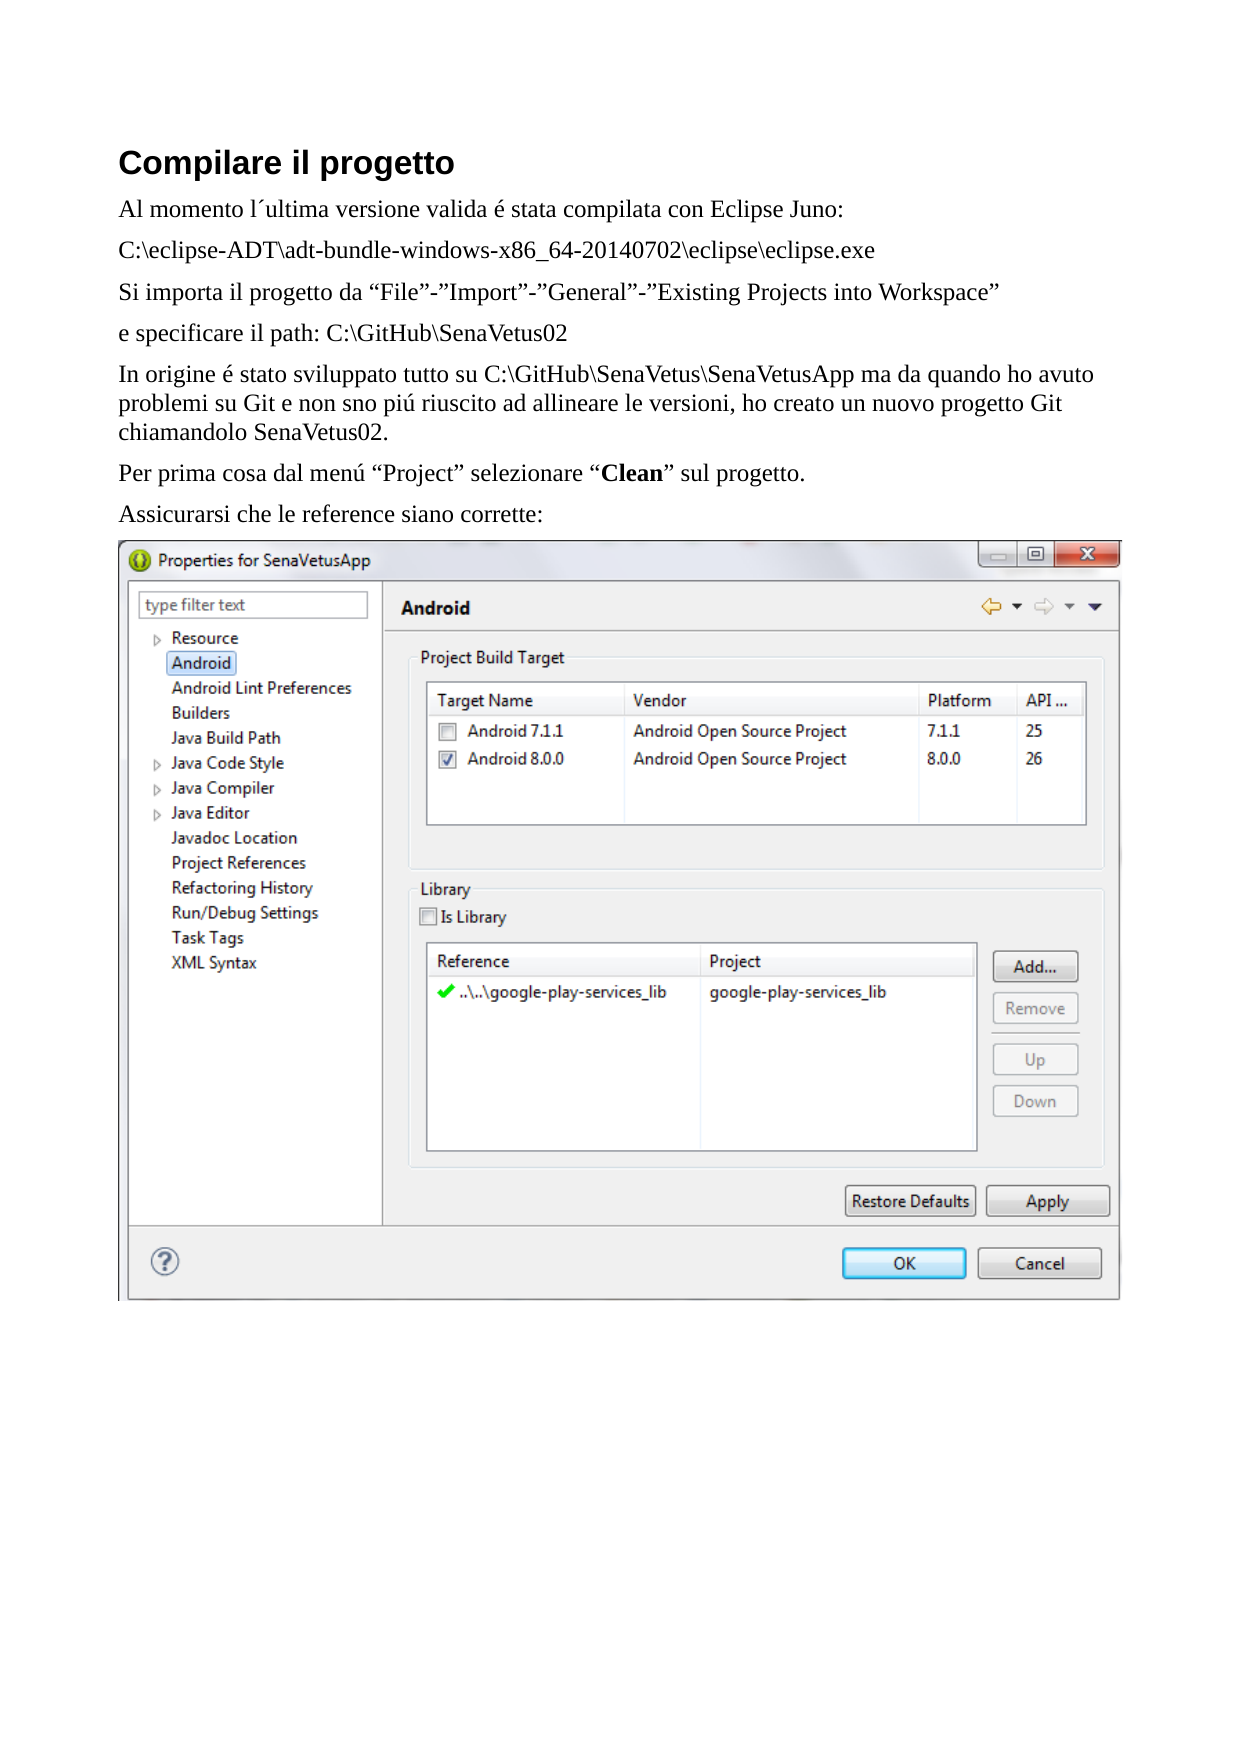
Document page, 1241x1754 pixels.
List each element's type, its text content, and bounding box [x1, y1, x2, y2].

text Si importa il progetto da “File”-”Import”-”General”-”Existing Projects into Workspace” [118, 277, 1122, 306]
text Assicurarsi che le reference siano corrette: [118, 499, 1122, 528]
text In origine é stato sviluppato tutto su C:\GitHub\SenaVetus\SenaVetusApp ma da quando ho avuto problemi su Git e non sno piú riuscito ad allineare le versioni, ho creato un nuovo progetto Git chiamandolo SenaVetus02. [118, 359, 1122, 446]
text Al momento l´ultima versione valida é stata compilata con Eclipse Juno: [118, 194, 1122, 223]
text e specificare il path: C:\GitHub\SenaVetus02 [118, 318, 1122, 347]
text Per prima cosa dal menú “Project” selezionare “Clean” sul progetto. [118, 458, 1122, 487]
text C:\eclipse-ADT\adt-bundle-windows-x86_64-20140702\eclipse\eclipse.exe [118, 236, 1122, 264]
subtitle Compilare il progetto [118, 143, 1122, 182]
